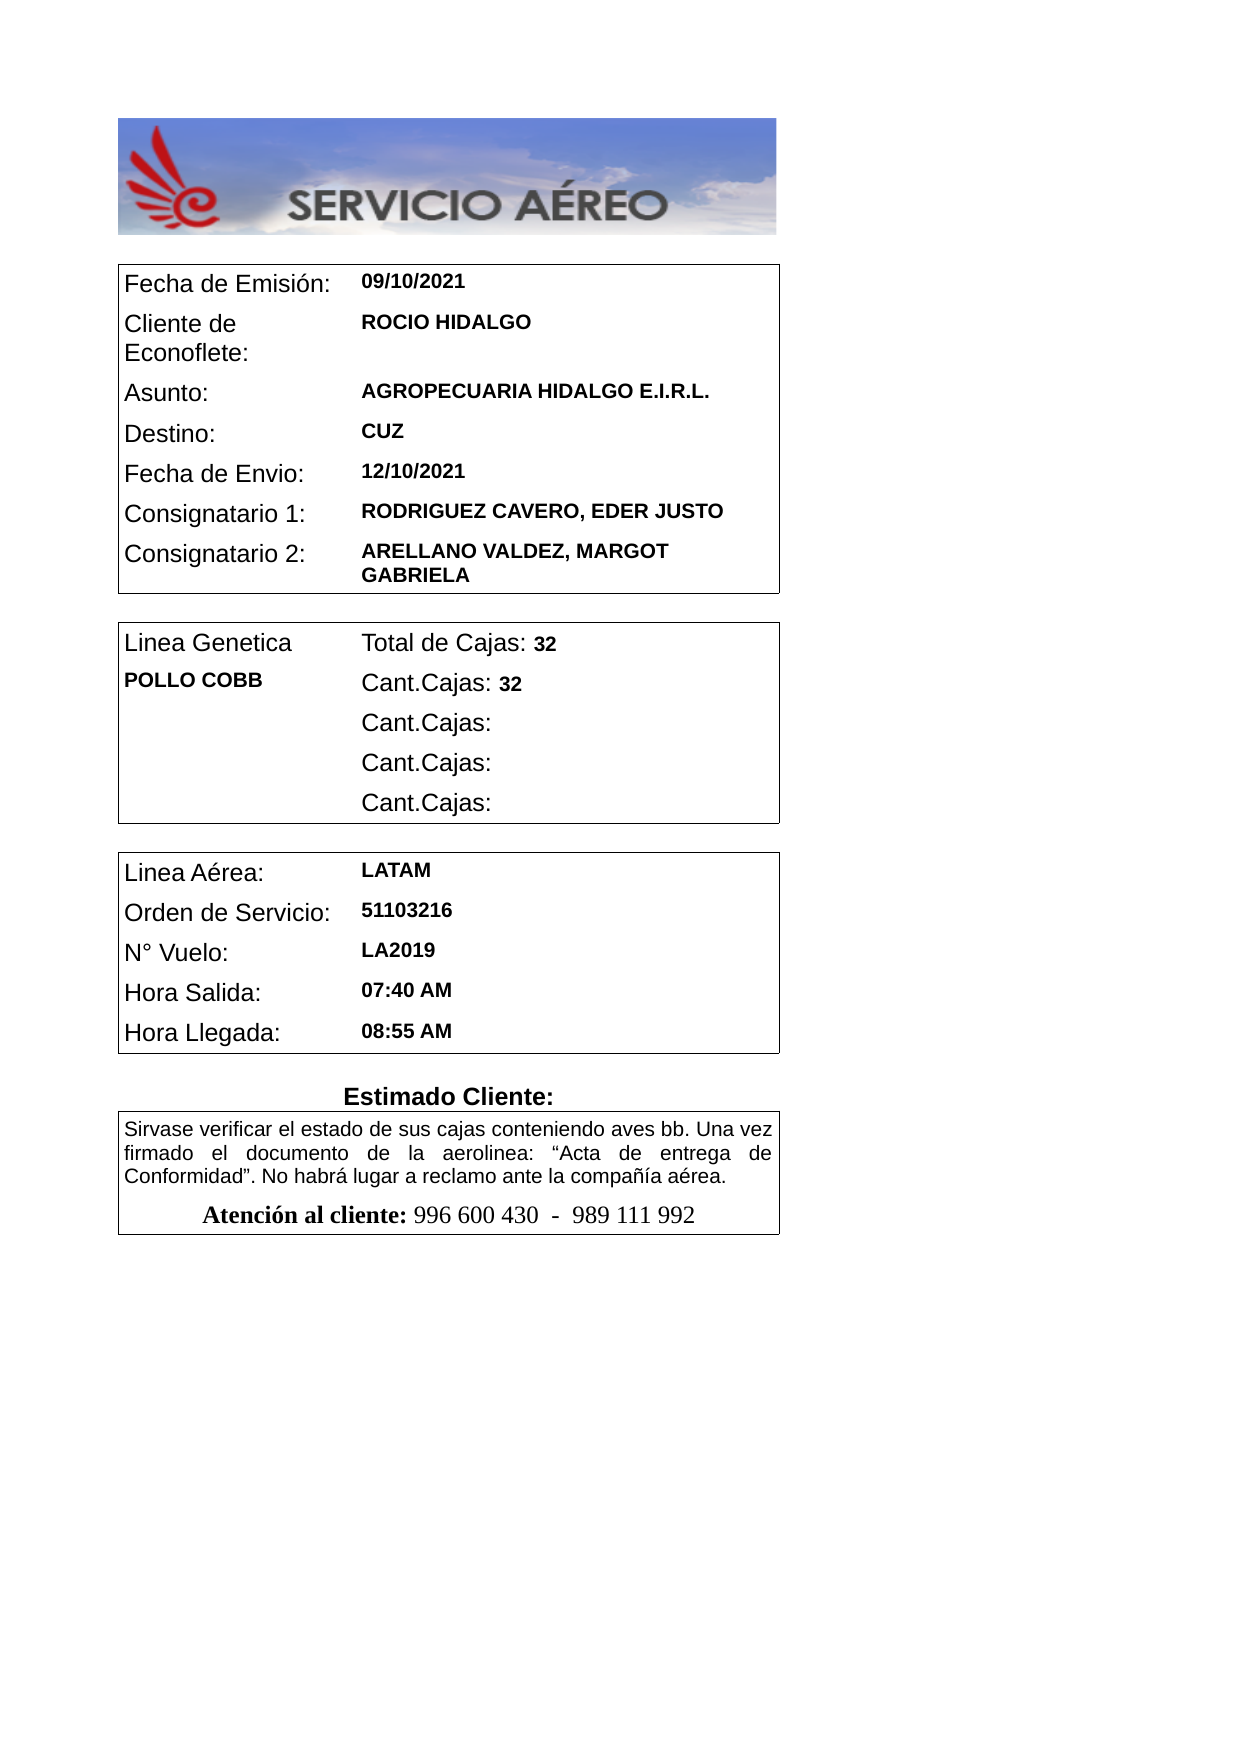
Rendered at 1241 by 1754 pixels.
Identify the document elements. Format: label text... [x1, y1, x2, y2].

table_header Fecha de Emisión: [119, 265, 356, 304]
table_cell Cant.Cajas: [356, 743, 779, 783]
table_cell Linea Genetica [119, 623, 356, 662]
table_cell 12/10/2021 [356, 453, 779, 493]
table_cell Cliente de Econoflete: [119, 304, 356, 373]
table_cell [356, 594, 779, 622]
table_header 09/10/2021 [356, 265, 779, 304]
table_cell [119, 783, 356, 823]
table_cell LATAM [356, 853, 779, 892]
table_cell Hora Llegada: [119, 1013, 356, 1053]
table_cell Cant.Cajas: 32 [356, 662, 779, 702]
table_cell 08:55 AM [356, 1013, 779, 1053]
table_cell Consignatario 2: [119, 534, 356, 593]
table_cell ARELLANO VALDEZ, MARGOT GABRIELA [356, 534, 779, 593]
table_cell 51103216 [356, 892, 779, 932]
table_cell Linea Aérea: [119, 853, 356, 892]
table_cell Cant.Cajas: [356, 783, 779, 823]
table_cell Hora Salida: [119, 973, 356, 1013]
table_cell [119, 702, 356, 742]
table_cell Asunto: [119, 373, 356, 413]
table_cell ROCIO HIDALGO [356, 304, 779, 373]
table_cell Consignatario 1: [119, 493, 356, 533]
table_cell POLLO COBB [119, 662, 356, 702]
table_cell Total de Cajas: 32 [356, 623, 779, 662]
table_cell [119, 743, 356, 783]
picture [118, 118, 777, 235]
table_cell Orden de Servicio: [119, 892, 356, 932]
table_cell Sirvase verificar el estado de sus cajas conteniendo aves bb. Una vez firmado el documento de la aerolinea: “Acta de entrega de Conformidad”. No habrá lugar a reclamo ante la compañía aérea. [119, 1112, 779, 1194]
table_cell Estimado Cliente: [118, 1054, 779, 1111]
table_cell [356, 824, 779, 852]
table_cell CUZ [356, 413, 779, 453]
table_cell Cant.Cajas: [356, 702, 779, 742]
table_cell [118, 824, 356, 852]
table_cell Fecha de Envio: [119, 453, 356, 493]
table_cell 07:40 AM [356, 973, 779, 1013]
table_cell Atención al cliente: 996 600 430 - 989 111 992 [119, 1194, 779, 1234]
table_cell N° Vuelo: [119, 932, 356, 972]
table_cell Destino: [119, 413, 356, 453]
table_cell [118, 594, 356, 622]
table_cell LA2019 [356, 932, 779, 972]
table_cell RODRIGUEZ CAVERO, EDER JUSTO [356, 493, 779, 533]
table_cell AGROPECUARIA HIDALGO E.I.R.L. [356, 373, 779, 413]
